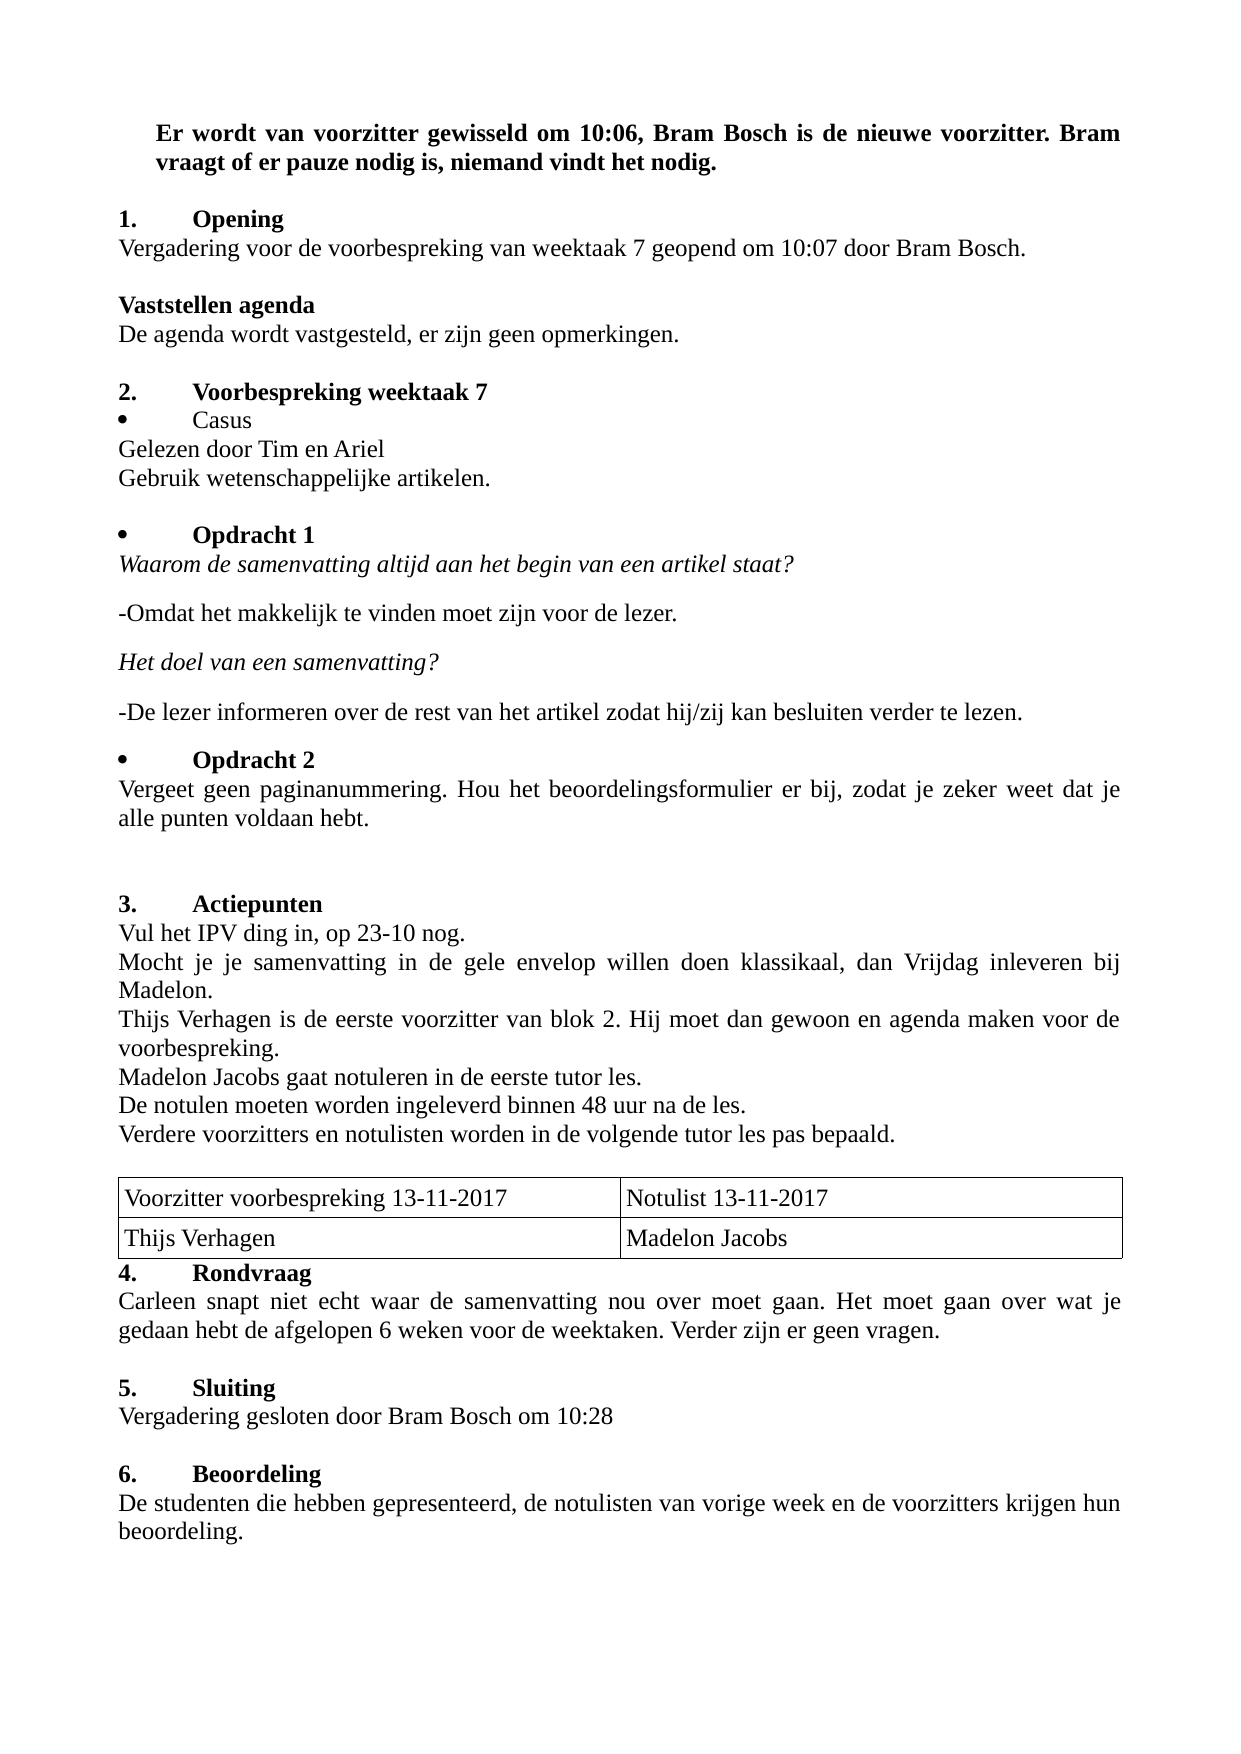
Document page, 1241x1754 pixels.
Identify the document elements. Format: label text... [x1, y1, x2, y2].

list Rondvraag [118, 1259, 1122, 1286]
text Gelezen door Tim en Ariel [118, 434, 1122, 463]
list Opdracht 1 [118, 521, 1122, 549]
text Carleen snapt niet echt waar de samenvatting nou over moet gaan. Het moet gaan over wat je gedaan hebt de afgelopen 6 weken voor de weektaken. Verder zijn er geen vragen. [118, 1286, 1122, 1344]
text -De lezer informeren over de rest van het artikel zodat hij/zij kan besluiten verder te lezen. [118, 697, 1122, 725]
table_cell Madelon Jacobs [621, 1218, 1122, 1257]
text -Omdat het makkelijk te vinden moet zijn voor de lezer. [118, 598, 1122, 627]
list Beoordeling [118, 1459, 1122, 1488]
list Actiepunten [118, 889, 1122, 918]
text Het doel van een samenvatting? [118, 647, 1122, 676]
text Vul het IPV ding in, op 23-10 nog. [118, 918, 1122, 947]
list Voorbespreking weektaak 7 [118, 377, 1122, 406]
table_cell Thijs Verhagen [119, 1218, 620, 1257]
text Vergadering gesloten door Bram Bosch om 10:28 [118, 1401, 1122, 1430]
list Sluiting [118, 1373, 1122, 1401]
text Gebruik wetenschappelijke artikelen. [118, 463, 1122, 492]
text Waarom de samenvatting altijd aan het begin van een artikel staat? [118, 549, 1122, 578]
text Madelon Jacobs gaat notuleren in de eerste tutor les. [118, 1062, 1122, 1091]
text Thijs Verhagen is de eerste voorzitter van blok 2. Hij moet dan gewoon en agenda maken voor de voorbespreking. [118, 1004, 1122, 1062]
text Verdere voorzitters en notulisten worden in de volgende tutor les pas bepaald. [118, 1119, 1122, 1148]
list Opening [118, 204, 1122, 233]
list Casus [118, 406, 1122, 434]
text De notulen moeten worden ingeleverd binnen 48 uur na de les. [118, 1091, 1122, 1119]
text Vergeet geen paginanummering. Hou het beoordelingsformulier er bij, zodat je zeker weet dat je alle punten voldaan hebt. [118, 774, 1122, 832]
text Mocht je je samenvatting in de gele envelop willen doen klassikaal, dan Vrijdag inleveren bij Madelon. [118, 947, 1122, 1004]
text Vergadering voor de voorbespreking van weektaak 7 geopend om 10:07 door Bram Bosch. [118, 233, 1122, 262]
text De agenda wordt vastgesteld, er zijn geen opmerkingen. [118, 319, 1122, 348]
text Er wordt van voorzitter gewisseld om 10:06, Bram Bosch is de nieuwe voorzitter. Bram vraagt of er pauze nodig is, niemand vindt het nodig. [156, 118, 1122, 176]
list Vaststellen agenda [118, 291, 1122, 319]
table_header Voorzitter voorbespreking 13-11-2017 [119, 1178, 620, 1217]
table_header Notulist 13-11-2017 [621, 1178, 1122, 1217]
text De studenten die hebben gepresenteerd, de notulisten van vorige week en de voorzitters krijgen hun beoordeling. [118, 1488, 1122, 1545]
list Opdracht 2 [118, 746, 1122, 774]
